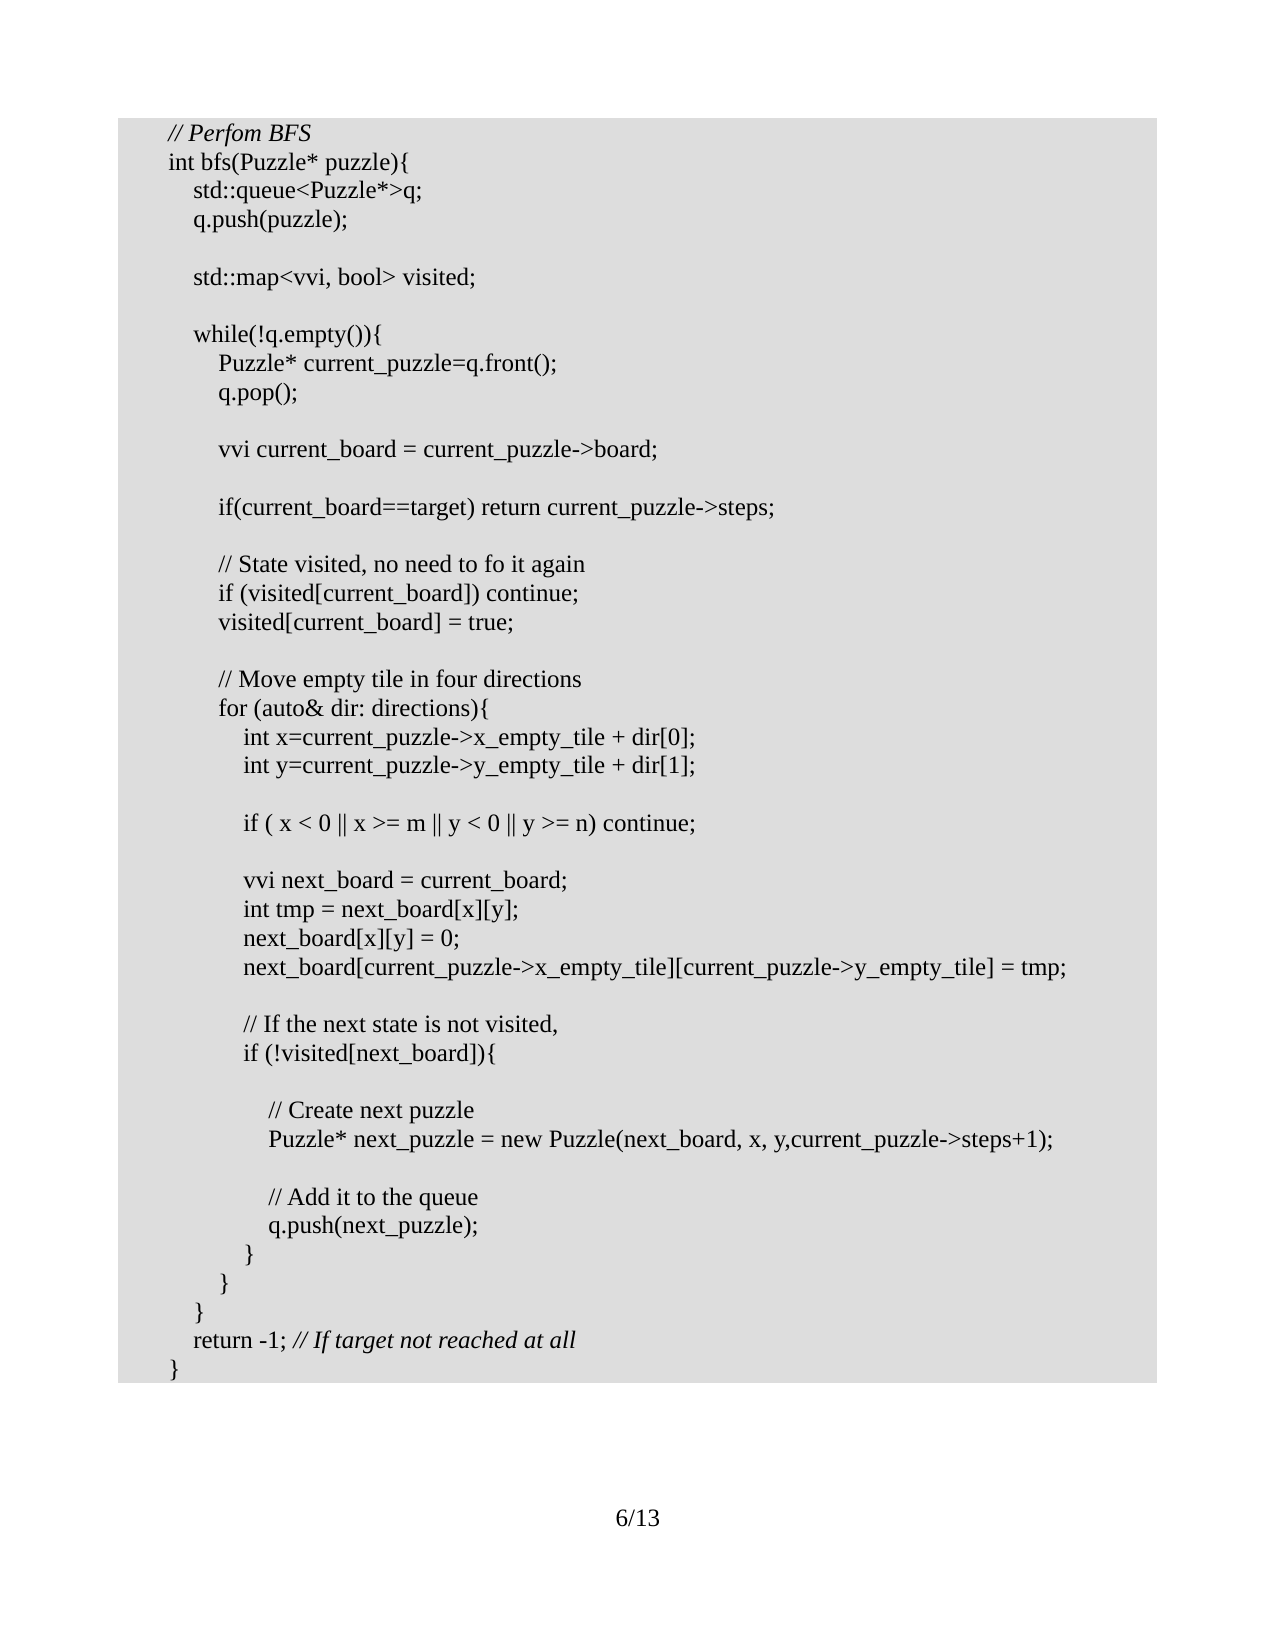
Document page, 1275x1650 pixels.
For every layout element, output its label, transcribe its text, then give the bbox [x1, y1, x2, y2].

text if (!visited[next_board]){ [118, 1038, 1157, 1067]
text // State visited, no need to fo it again [118, 549, 1157, 578]
text if(current_board==target) return current_puzzle->steps; [118, 492, 1157, 521]
text } [118, 1239, 1157, 1268]
text while(!q.empty()){ [118, 319, 1157, 348]
text if ( x < 0 || x >= m || y < 0 || y >= n) continue; [118, 808, 1157, 837]
text int y=current_puzzle->y_empty_tile + dir[1]; [118, 751, 1157, 779]
text vvi current_board = current_puzzle->board; [118, 434, 1157, 463]
text next_board[current_puzzle->x_empty_tile][current_puzzle->y_empty_tile] = tmp; [118, 952, 1157, 981]
text next_board[x][y] = 0; [118, 923, 1157, 952]
text // Add it to the queue [118, 1182, 1157, 1211]
text q.push(puzzle); [118, 204, 1157, 233]
text visited[current_board] = true; [118, 607, 1157, 636]
text for (auto& dir: directions){ [118, 693, 1157, 722]
text Puzzle* current_puzzle=q.front(); [118, 348, 1157, 377]
text } [118, 1354, 1157, 1383]
text int tmp = next_board[x][y]; [118, 894, 1157, 923]
text vvi next_board = current_board; [118, 866, 1157, 894]
text // Perfom BFS [118, 118, 1157, 147]
text std::queue<Puzzle*>q; [118, 176, 1157, 204]
text q.push(next_puzzle); [118, 1211, 1157, 1239]
text Puzzle* next_puzzle = new Puzzle(next_board, x, y,current_puzzle->steps+1); [118, 1124, 1157, 1153]
text // Create next puzzle [118, 1096, 1157, 1124]
text } [118, 1297, 1157, 1326]
text // If the next state is not visited, [118, 1009, 1157, 1038]
text int bfs(Puzzle* puzzle){ [118, 147, 1157, 176]
text q.pop(); [118, 377, 1157, 406]
text } [118, 1268, 1157, 1297]
text int x=current_puzzle->x_empty_tile + dir[0]; [118, 722, 1157, 751]
text // Move empty tile in four directions [118, 664, 1157, 693]
text if (visited[current_board]) continue; [118, 578, 1157, 607]
text std::map<vvi, bool> visited; [118, 262, 1157, 291]
text return -1; // If target not reached at all [118, 1326, 1157, 1354]
